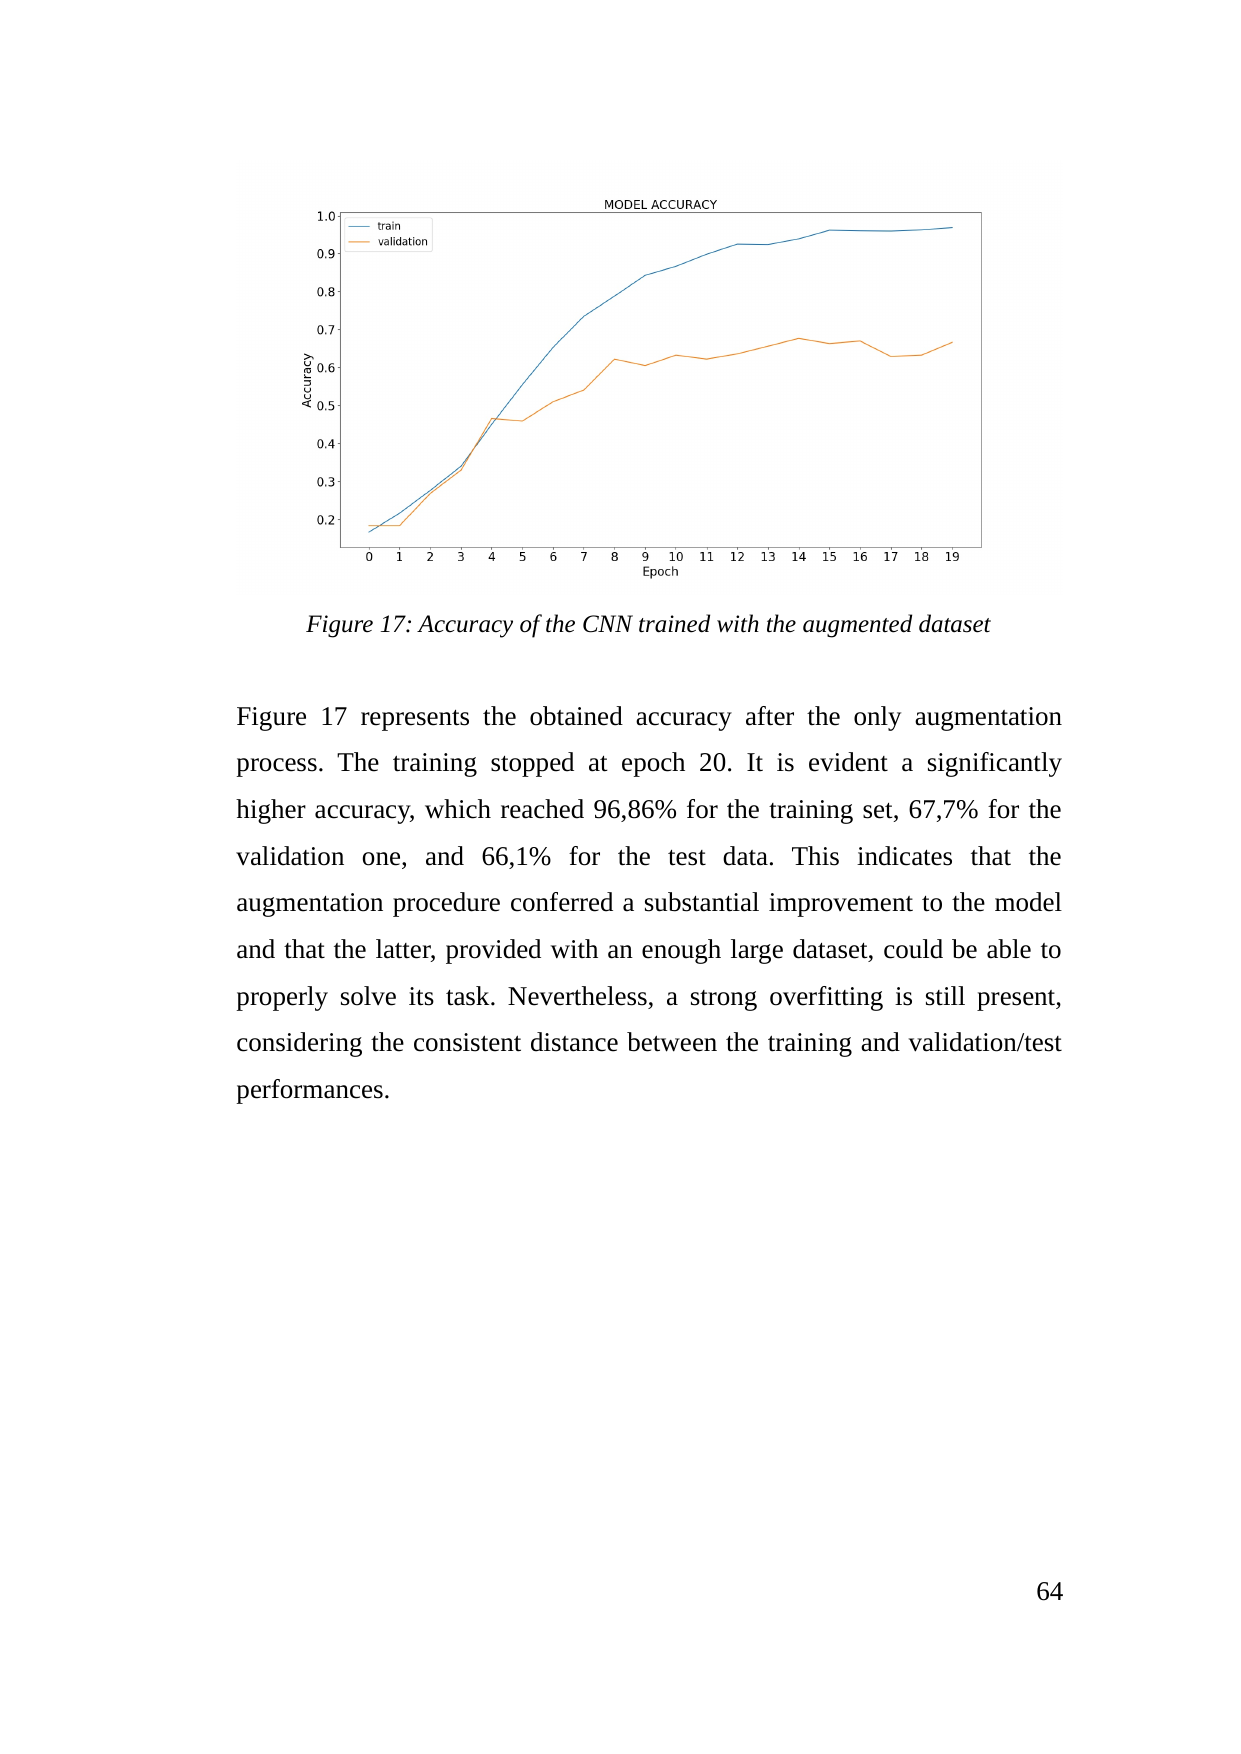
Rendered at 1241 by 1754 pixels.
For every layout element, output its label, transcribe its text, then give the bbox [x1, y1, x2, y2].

text Figure 17: Accuracy of the CNN trained with the augmented dataset [236, 595, 1063, 638]
picture [236, 160, 1063, 595]
text Figure 17 represents the obtained accuracy after the only augmentation process. The training stopped at epoch 20. It is evident a significantly higher accuracy, which reached 96,86% for the training set, 67,7% for the validation one, and 66,1% for the test data. This indicates that the augmentation procedure conferred a substantial improvement to the model and that the latter, provided with an enough large dataset, could be able to properly solve its task. Nevertheless, a strong overfitting is still present, considering the consistent distance between the training and validation/test performances. [236, 700, 1063, 1104]
